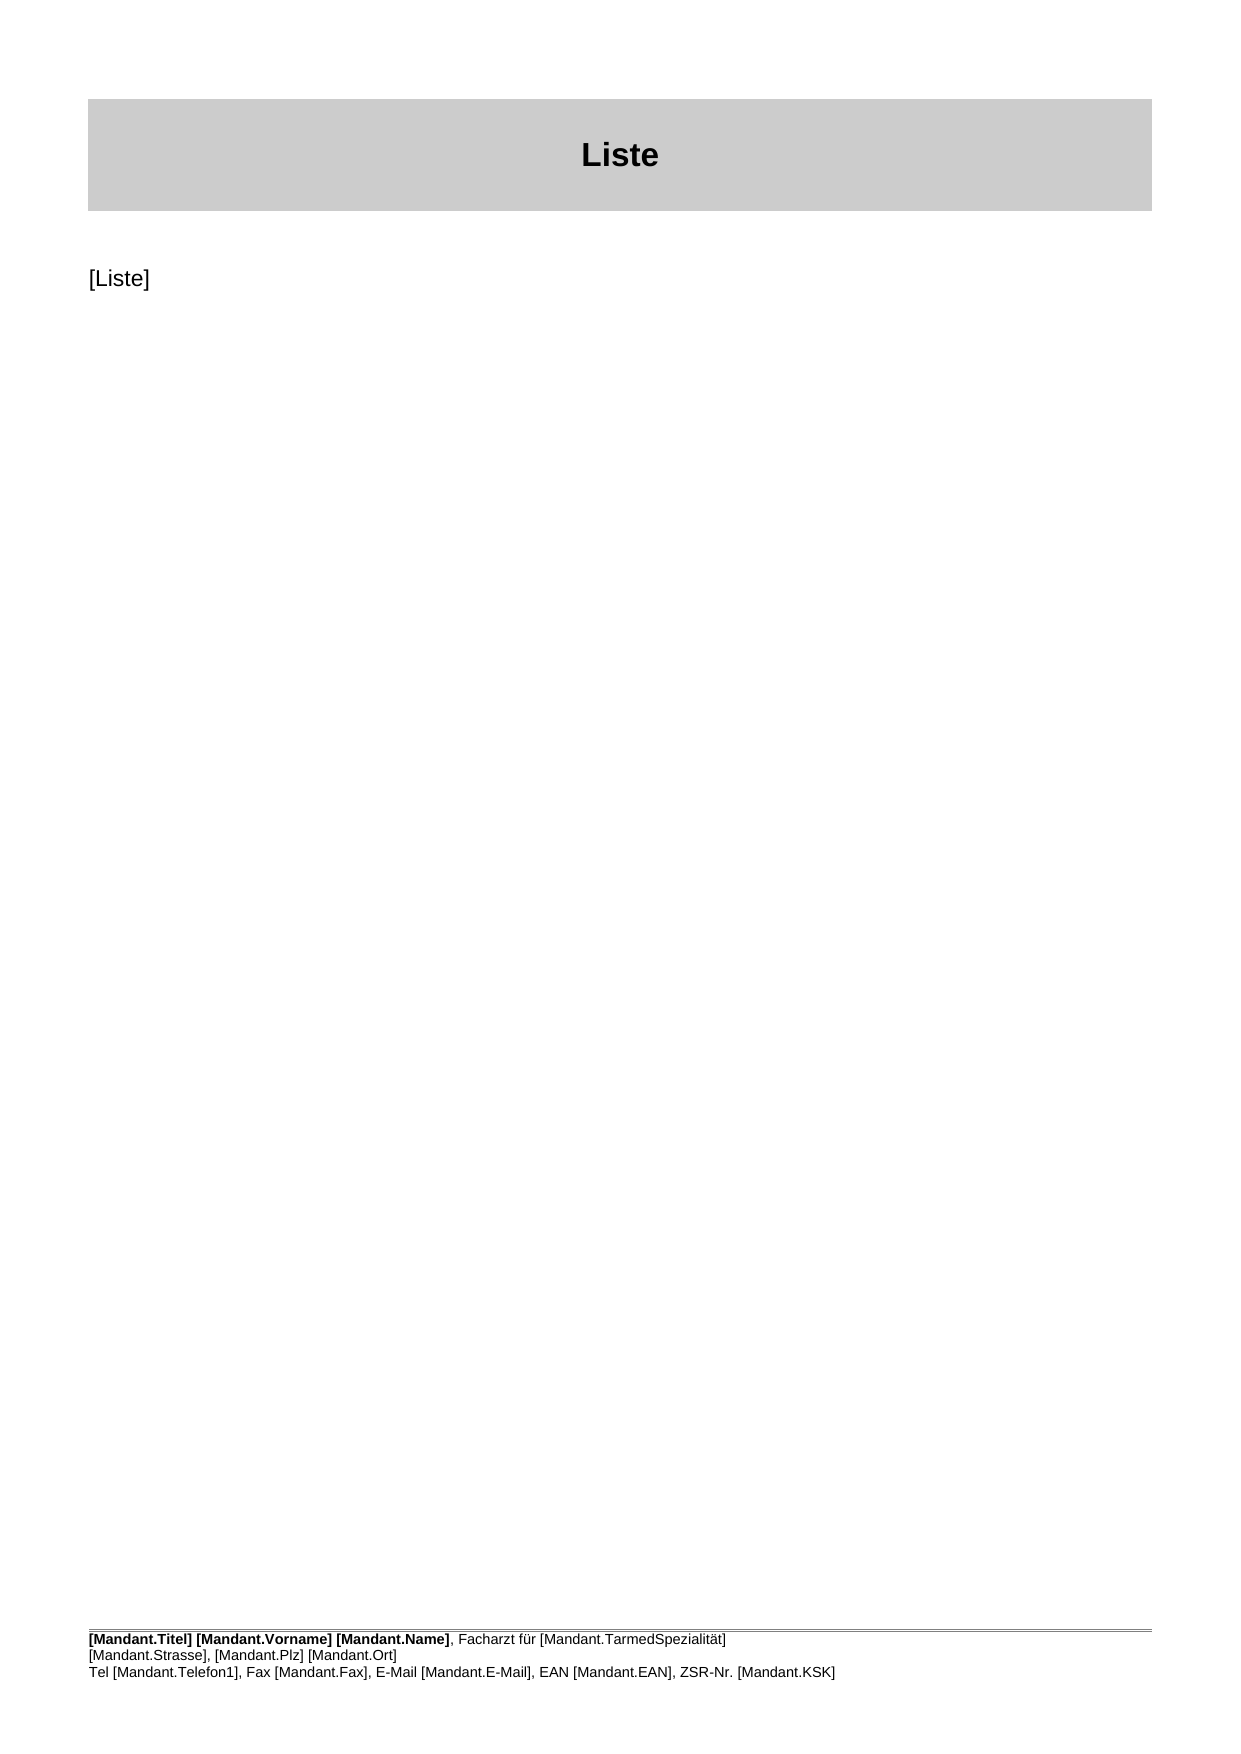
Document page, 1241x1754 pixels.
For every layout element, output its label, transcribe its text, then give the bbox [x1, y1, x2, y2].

text [Liste] [88, 266, 1152, 291]
